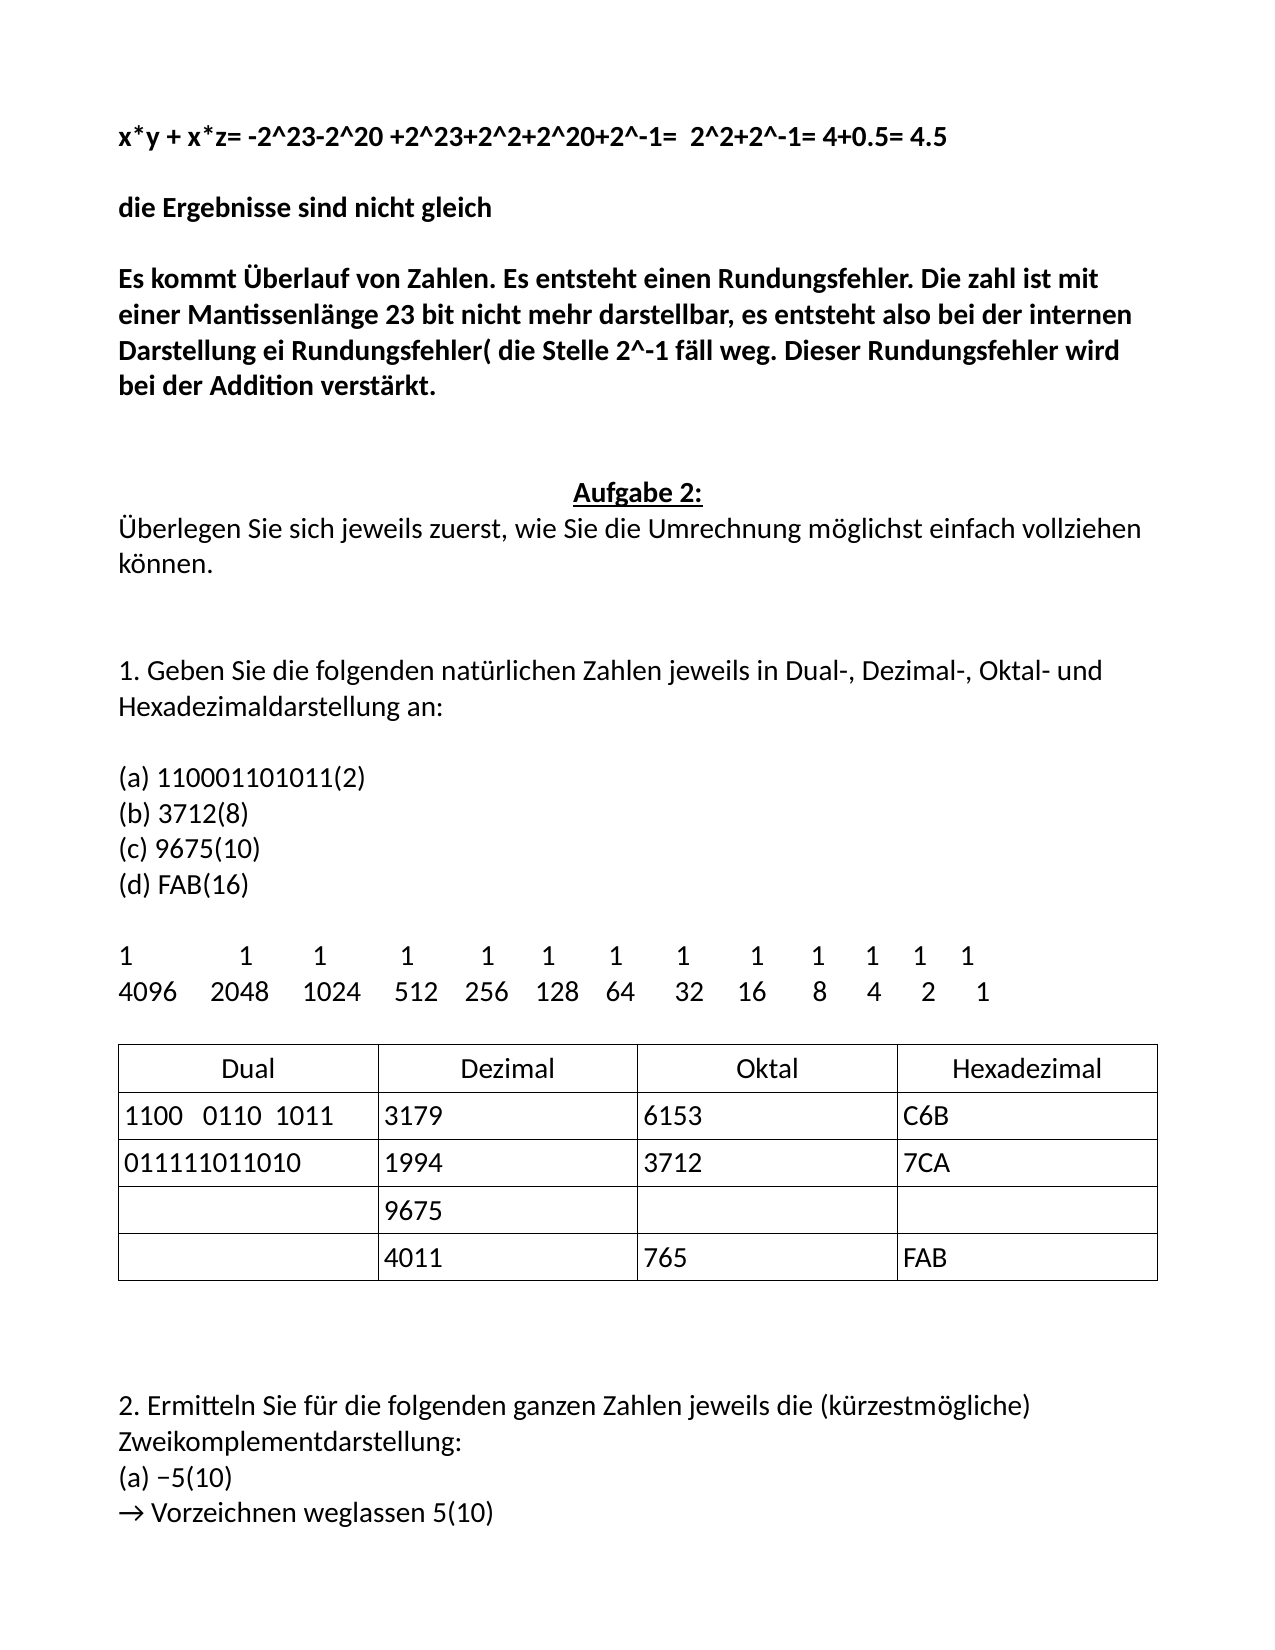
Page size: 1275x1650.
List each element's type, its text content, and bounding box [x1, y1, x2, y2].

table_header 765 [638, 1234, 897, 1280]
table_cell [898, 1187, 1157, 1233]
text (d) FAB(16) [118, 866, 1157, 902]
table_cell 9675 [379, 1187, 637, 1233]
text 4096 2048 1024 512 256 128 64 32 16 8 4 2 1 [118, 973, 1157, 1009]
text (c) 9675(10) [118, 831, 1157, 866]
table_header 4011 [379, 1234, 637, 1280]
table_header Oktal [638, 1045, 897, 1092]
table_header [119, 1234, 378, 1280]
text die Ergebnisse sind nicht gleich [118, 189, 1157, 225]
text Es kommt Überlauf von Zahlen. Es entsteht einen Rundungsfehler. Die zahl ist mit einer Mantissenlänge 23 bit nicht mehr darstellbar, es entsteht also bei der internen Darstellung ei Rundungsfehler( die Stelle 2^-1 fäll weg. Dieser Rundungsfehler wird bei der Addition verstärkt. [118, 261, 1157, 403]
text x*y + x*z= -2^23-2^20 +2^23+2^2+2^20+2^-1= 2^2+2^-1= 4+0.5= 4.5 [118, 118, 1157, 154]
table_header Hexadezimal [898, 1045, 1157, 1092]
table_header FAB [898, 1234, 1157, 1280]
table_cell 3712 [638, 1140, 897, 1186]
table_cell 7CA [898, 1140, 1157, 1186]
table_cell 1100 0110 1011 [119, 1093, 378, 1139]
text (a) −5(10) [118, 1459, 1157, 1494]
table_header Dezimal [379, 1045, 637, 1092]
table_header Dual [119, 1045, 378, 1092]
text Aufgabe 2: [118, 474, 1157, 510]
table_cell 011111011010 [119, 1140, 378, 1186]
text (b) 3712(8) [118, 795, 1157, 831]
text 1. Geben Sie die folgenden natürlichen Zahlen jeweils in Dual-, Dezimal-, Oktal- und Hexadezimaldarstellung an: [118, 652, 1157, 724]
text (a) 110001101011(2) [118, 759, 1157, 795]
table_cell [638, 1187, 897, 1233]
table_cell C6B [898, 1093, 1157, 1139]
text → Vorzeichnen weglassen 5(10) [118, 1494, 1157, 1530]
table_cell 3179 [379, 1093, 637, 1139]
table_cell 6153 [638, 1093, 897, 1139]
table_cell 1994 [379, 1140, 637, 1186]
text 2. Ermitteln Sie für die folgenden ganzen Zahlen jeweils die (kürzestmögliche) Zweikomplementdarstellung: [118, 1387, 1157, 1459]
text Überlegen Sie sich jeweils zuerst, wie Sie die Umrechnung möglichst einfach vollziehen können. [118, 510, 1157, 581]
text 1 1 1 1 1 1 1 1 1 1 1 1 1 [118, 937, 1157, 973]
table_cell [119, 1187, 378, 1233]
